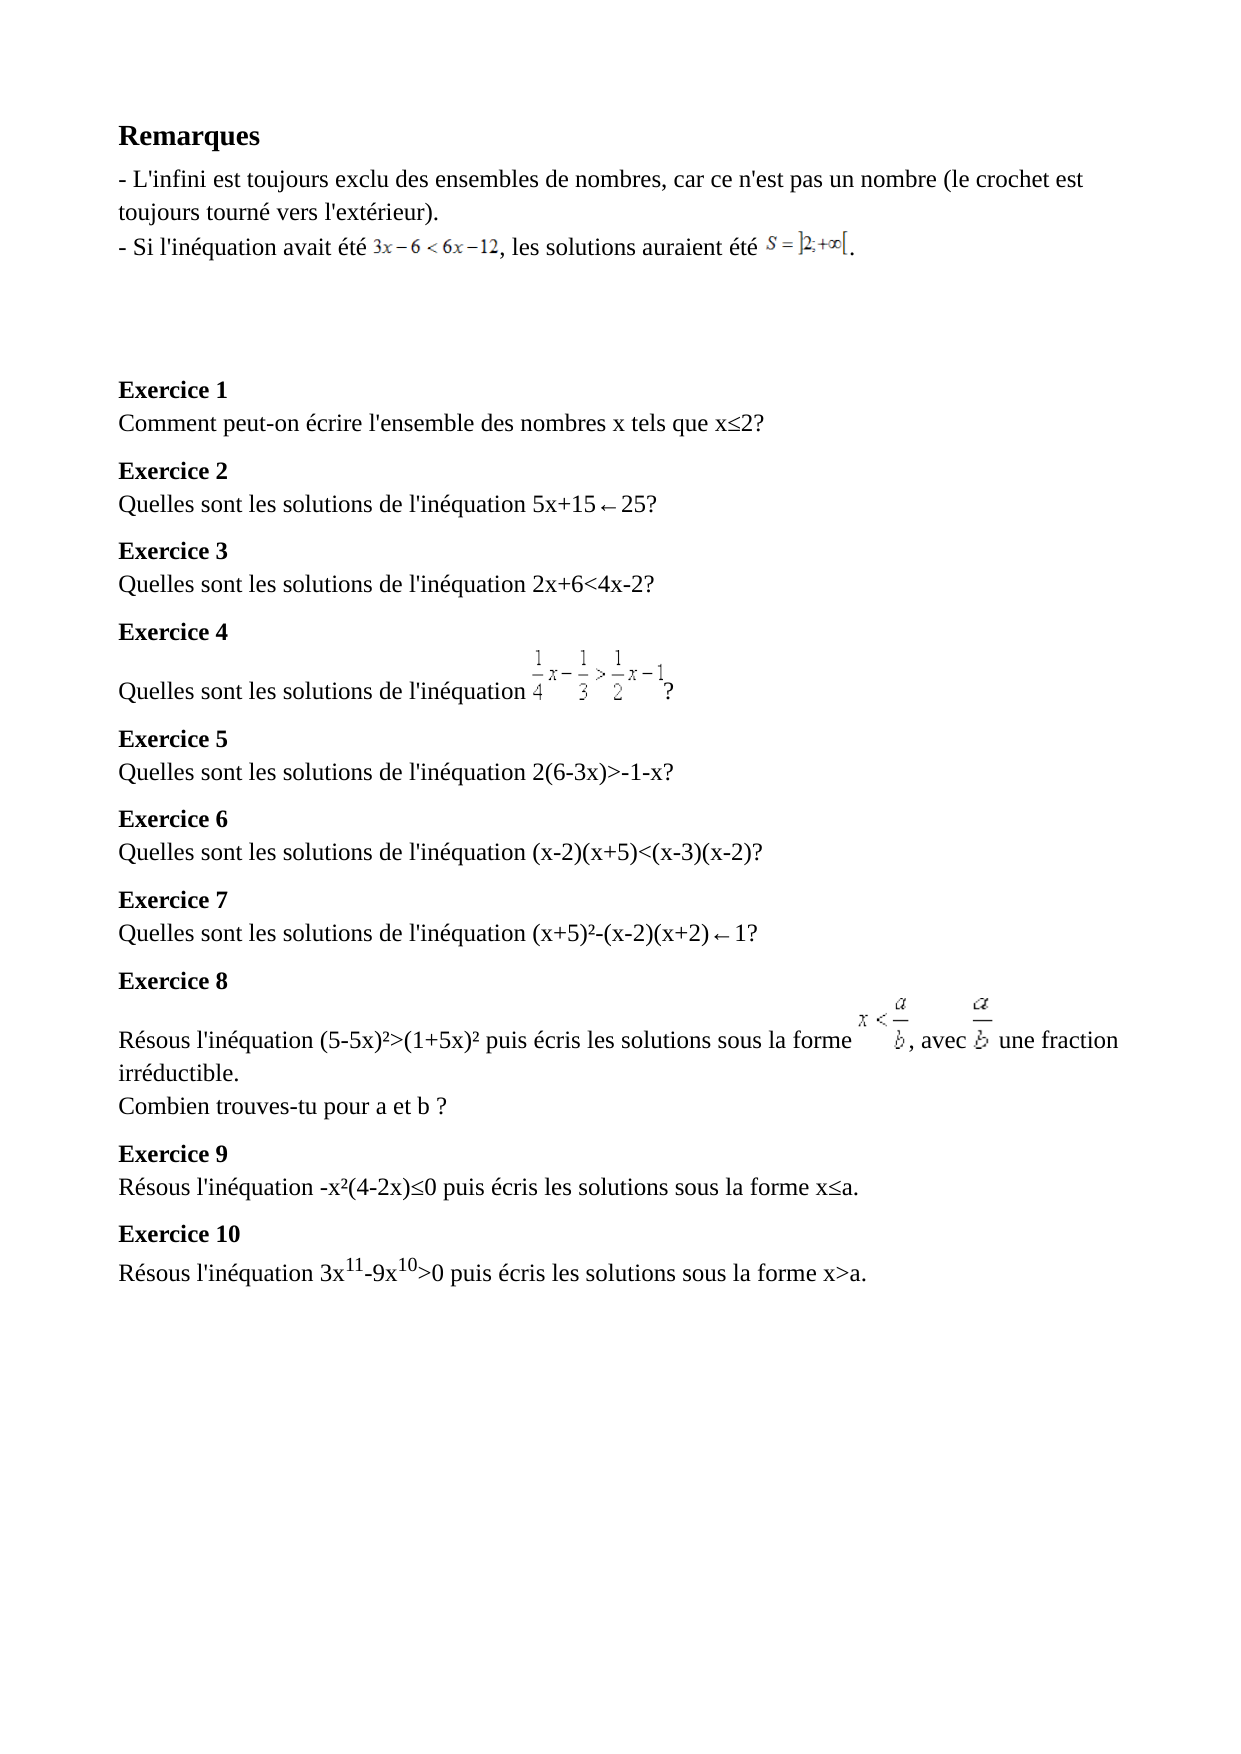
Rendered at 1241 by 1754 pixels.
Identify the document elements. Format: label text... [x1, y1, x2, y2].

text Exercice 9 Résous l'inéquation -x²(4-2x)≤0 puis écris les solutions sous la forme x≤a. [118, 1139, 1122, 1200]
text Exercice 3 Quelles sont les solutions de l'inéquation 2x+6<4x-2? [118, 536, 1122, 598]
text Exercice 4 Quelles sont les solutions de l'inéquation ? [118, 617, 1122, 705]
picture [373, 238, 499, 256]
picture [972, 998, 993, 1049]
text - L'infini est toujours exclu des ensembles de nombres, car ce n'est pas un nombre (le crochet est toujours tourné vers l'extérieur). - Si l'inéquation avait été , les solutions auraient été . [118, 164, 1122, 261]
text Exercice 2 Quelles sont les solutions de l'inéquation 5x+15←25? [118, 456, 1122, 517]
picture [858, 998, 909, 1049]
picture [532, 650, 663, 700]
subtitle Remarques [118, 118, 1122, 152]
text Exercice 7 Quelles sont les solutions de l'inéquation (x+5)²-(x-2)(x+2)←1? [118, 885, 1122, 947]
text Exercice 10 Résous l'inéquation 3x11-9x10>0 puis écris les solutions sous la forme x>a. [118, 1219, 1122, 1287]
text Exercice 6 Quelles sont les solutions de l'inéquation (x-2)(x+5)<(x-3)(x-2)? [118, 804, 1122, 866]
text Exercice 1 Comment peut-on écrire l'ensemble des nombres x tels que x≤2? [118, 375, 1122, 437]
text Exercice 5 Quelles sont les solutions de l'inéquation 2(6-3x)>-1-x? [118, 724, 1122, 786]
text Exercice 8 Résous l'inéquation (5-5x)²>(1+5x)² puis écris les solutions sous la forme , avec une fraction irréductible. Combien trouves-tu pour a et b ? [118, 966, 1122, 1120]
picture [764, 230, 849, 256]
